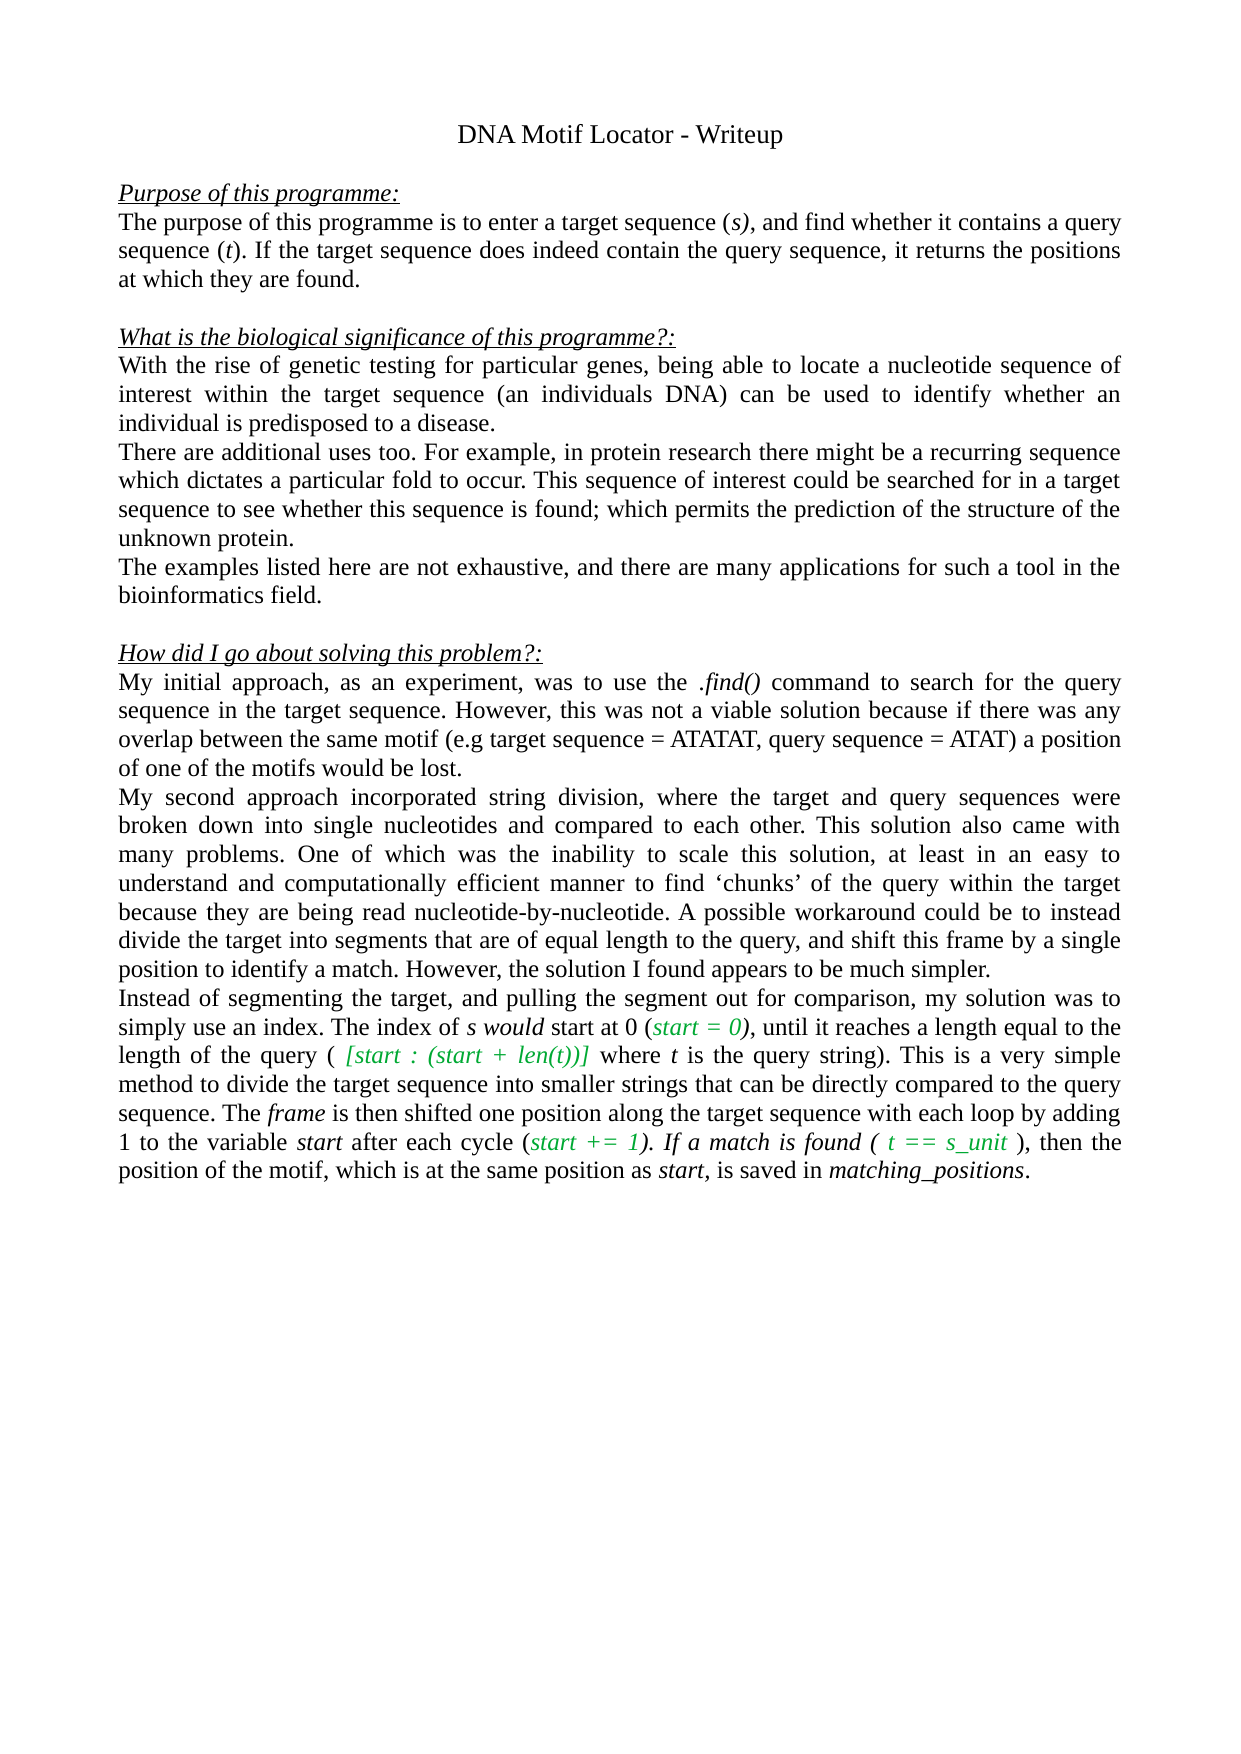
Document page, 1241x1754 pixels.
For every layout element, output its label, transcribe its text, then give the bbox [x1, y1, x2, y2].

text The purpose of this programme is to enter a target sequence (s), and find whether it contains a query sequence (t). If the target sequence does indeed contain the query sequence, it returns the positions at which they are found. [118, 207, 1122, 293]
text How did I go about solving this problem?: [118, 638, 1122, 667]
text What is the biological significance of this programme?: [118, 322, 1122, 351]
text Instead of segmenting the target, and pulling the segment out for comparison, my solution was to simply use an index. The index of s would start at 0 (start = 0), until it reaches a length equal to the length of the query ( [start : (start + len(t))] where t is the query string). This is a very simple method to divide the target sequence into smaller strings that can be directly compared to the query sequence. The frame is then shifted one position along the target sequence with each loop by adding 1 to the variable start after each cycle (start += 1). If a match is found ( t == s_unit ), then the position of the motif, which is at the same position as start, is saved in matching_positions. [118, 983, 1122, 1184]
text My second approach incorporated string division, where the target and query sequences were broken down into single nucleotides and compared to each other. This solution also came with many problems. One of which was the inability to scale this solution, at least in an easy to understand and computationally efficient manner to find ‘chunks’ of the query within the target because they are being read nucleotide-by-nucleotide. A possible workaround could be to instead divide the target into segments that are of equal length to the query, and shift this frame by a single position to identify a match. However, the solution I found appears to be much simpler. [118, 782, 1122, 983]
text Purpose of this programme: [118, 178, 1122, 207]
text There are additional uses too. For example, in protein research there might be a recurring sequence which dictates a particular fold to occur. This sequence of interest could be searched for in a target sequence to see whether this sequence is found; which permits the prediction of the structure of the unknown protein. [118, 437, 1122, 552]
text My initial approach, as an experiment, was to use the .find() command to search for the query sequence in the target sequence. However, this was not a viable solution because if there was any overlap between the same motif (e.g target sequence = ATATAT, query sequence = ATAT) a position of one of the motifs would be lost. [118, 667, 1122, 782]
text With the rise of genetic testing for particular genes, being able to locate a nucleotide sequence of interest within the target sequence (an individuals DNA) can be used to identify whether an individual is predisposed to a disease. [118, 351, 1122, 437]
text DNA Motif Locator - Writeup [118, 118, 1122, 149]
text The examples listed here are not exhaustive, and there are many applications for such a tool in the bioinformatics field. [118, 552, 1122, 609]
